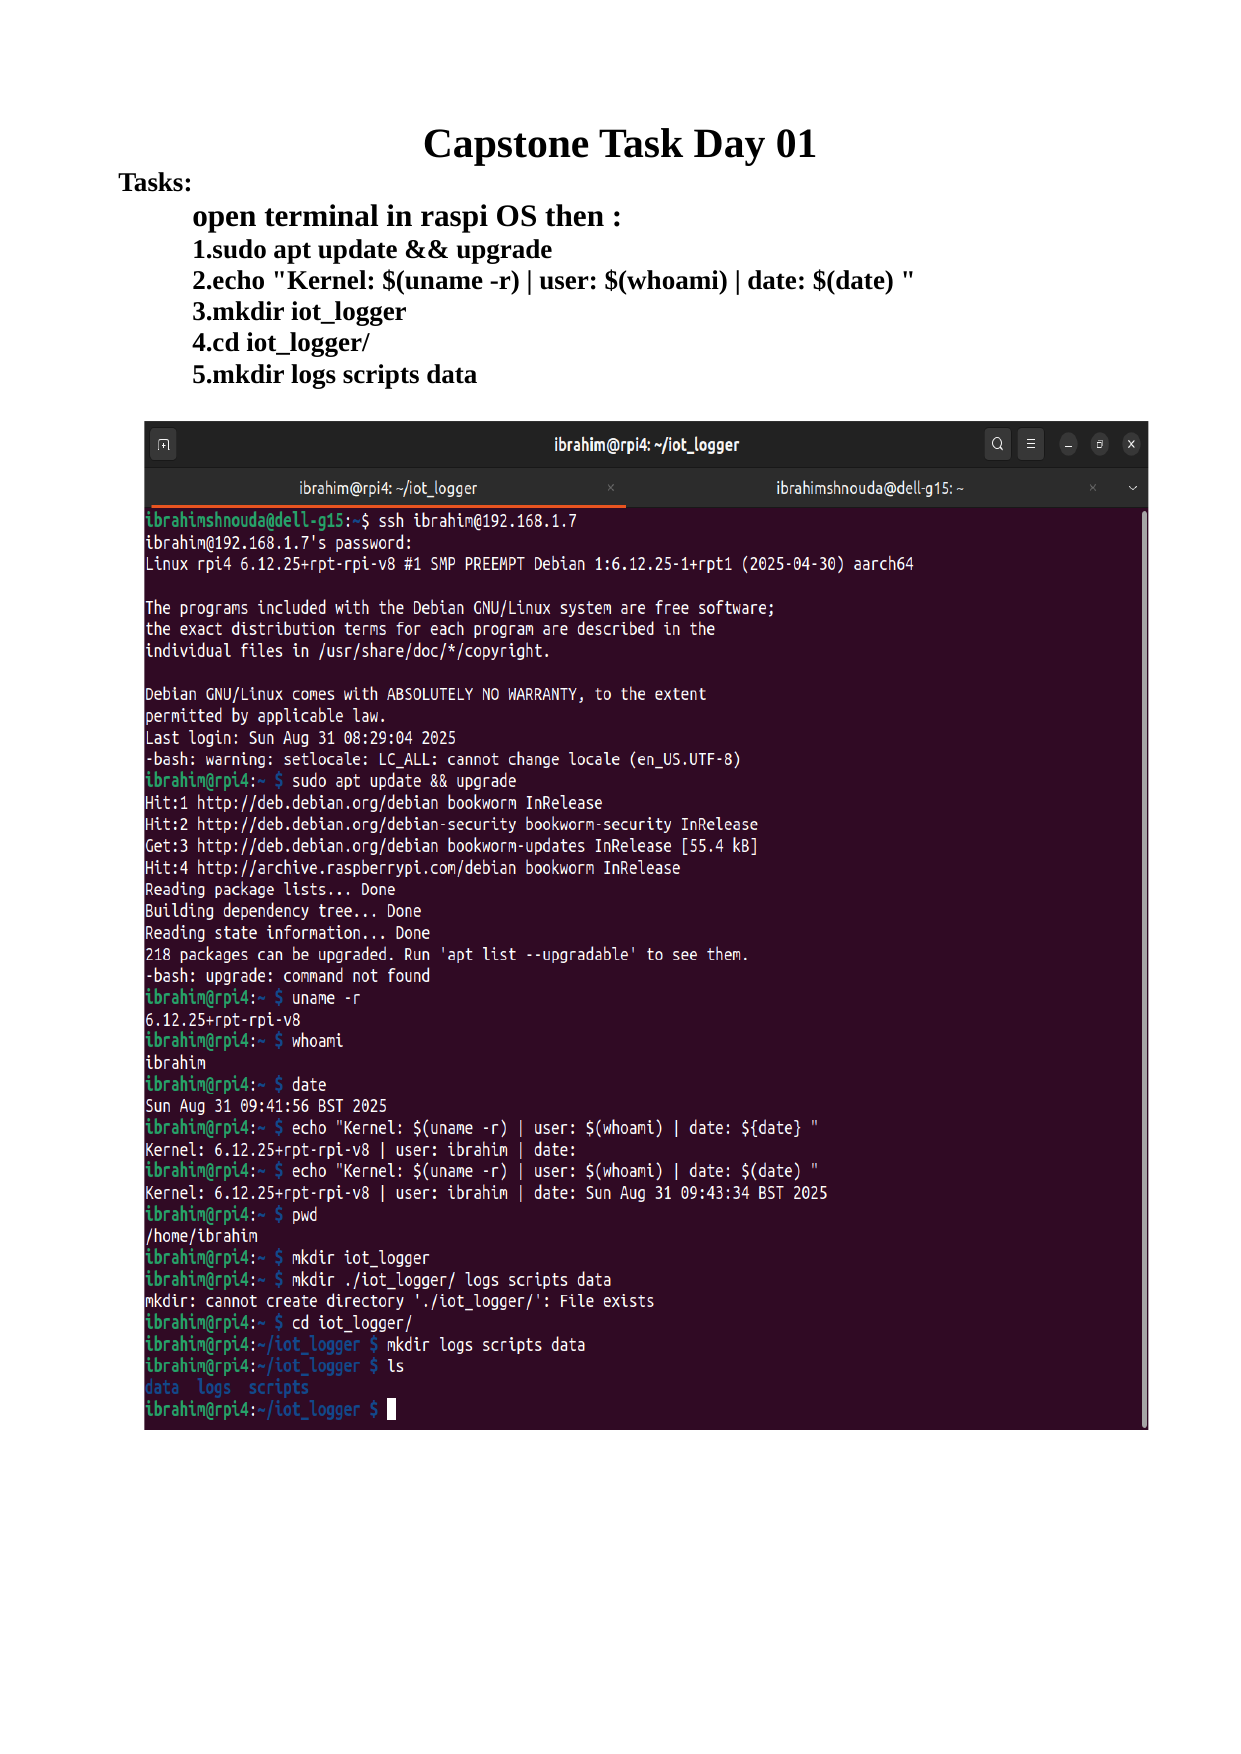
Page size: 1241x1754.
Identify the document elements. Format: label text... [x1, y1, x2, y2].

text 3.mkdir iot_logger [118, 295, 1122, 327]
text Capstone Task Day 01 [118, 118, 1122, 166]
text open terminal in raspi OS then : [118, 197, 1122, 233]
text 5.mkdir logs scripts data [118, 358, 1122, 389]
text 4.cd iot_logger/ [118, 327, 1122, 358]
text 1.sudo apt update && upgrade [118, 233, 1122, 264]
text 2.echo "Kernel: $(uname -r) | user: $(whoami) | date: $(date) " [118, 264, 1122, 295]
picture [144, 421, 1149, 1430]
text Tasks: [118, 166, 1122, 197]
